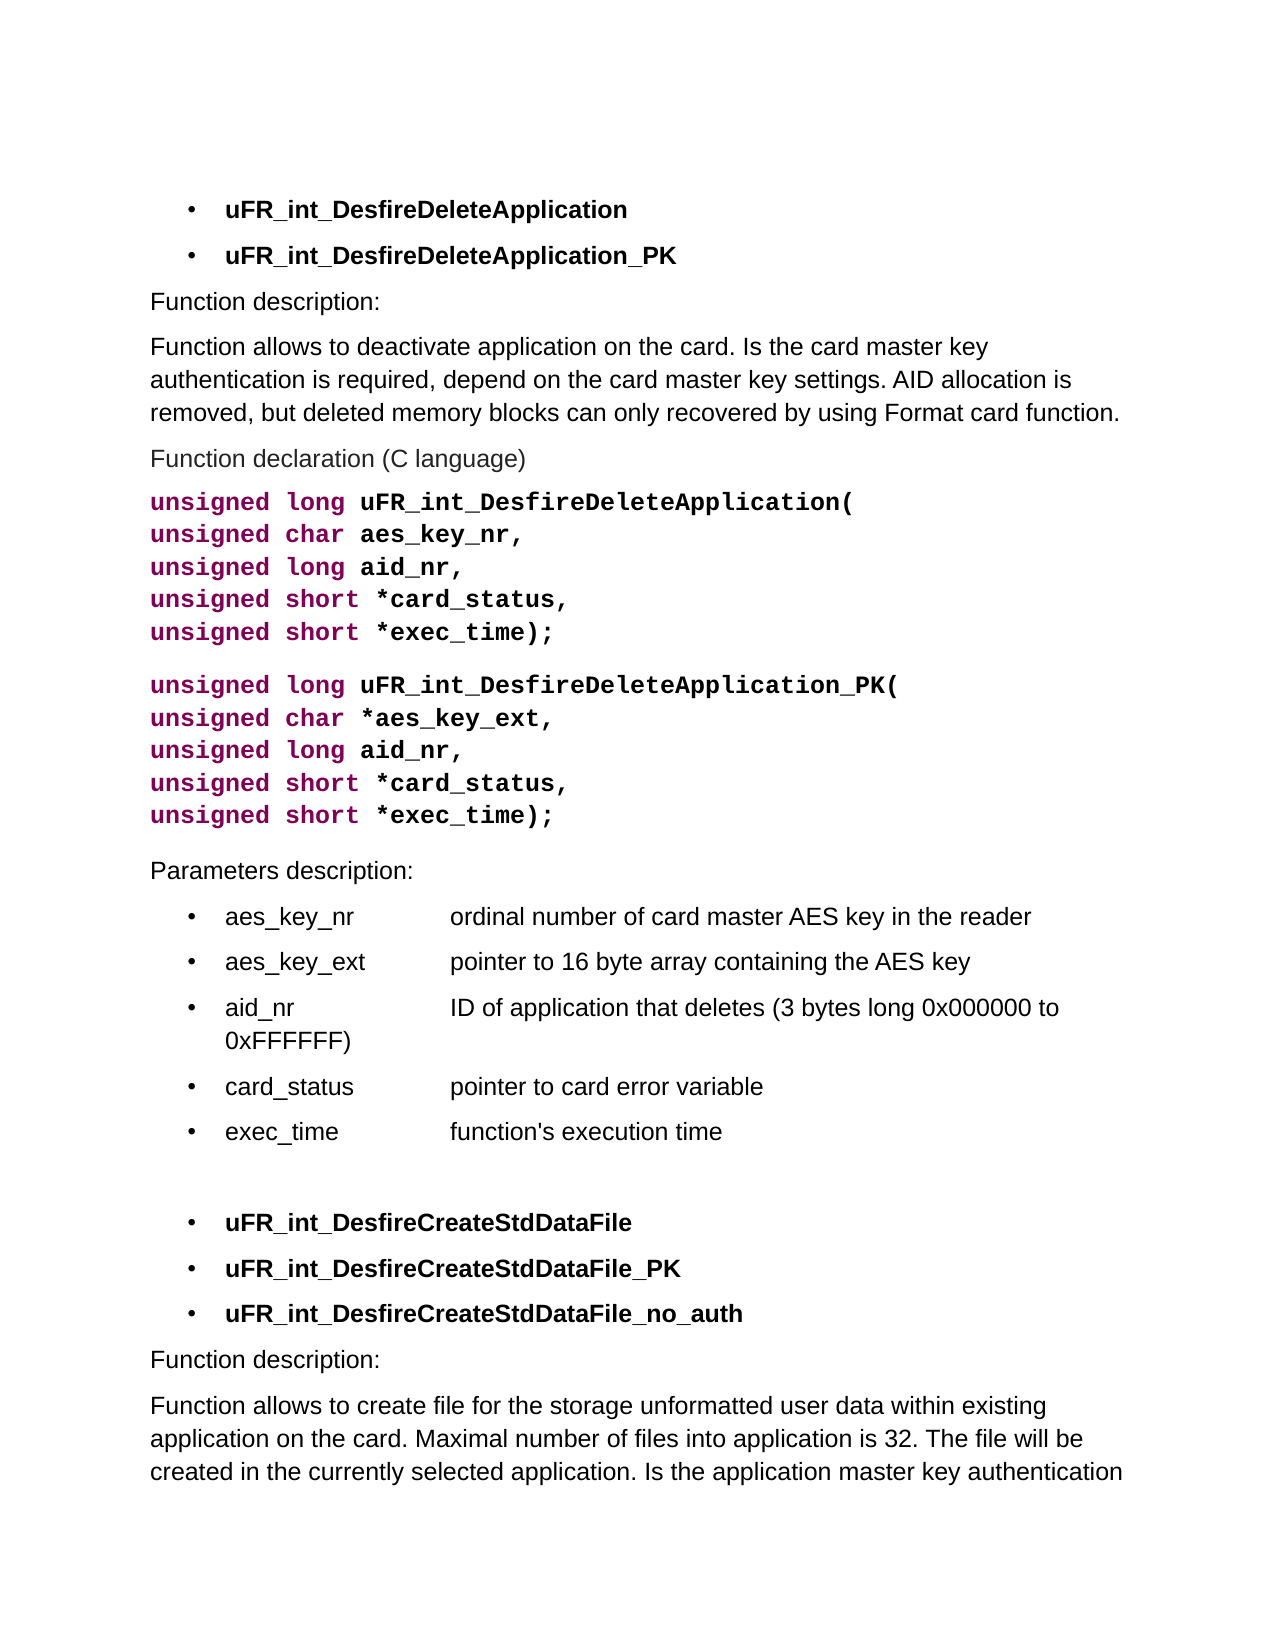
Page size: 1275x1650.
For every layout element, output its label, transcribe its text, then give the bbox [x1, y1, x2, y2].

text unsigned long uFR_int_DesfireDeleteApplication( unsigned char aes_key_nr, unsigned long aid_nr, unsigned short *card_status, unsigned short *exec_time); [150, 489, 1125, 648]
list card_status pointer to card error variable [187, 1071, 1125, 1100]
text Function allows to deactivate application on the card. Is the card master key authentication is required, depend on the card master key settings. AID allocation is removed, but deleted memory blocks can only recovered by using Format card function. [150, 332, 1125, 427]
list uFR_int_DesfireDeleteApplication [187, 196, 1125, 224]
text Function description: [150, 1345, 1125, 1374]
list uFR_int_DesfireCreateStdDataFile_PK [187, 1254, 1125, 1283]
list aes_key_nr ordinal number of card master AES key in the reader [187, 902, 1125, 930]
text Function declaration (C language) [150, 444, 1125, 473]
text Function description: [150, 287, 1125, 316]
list exec_time function's execution time [187, 1117, 1125, 1146]
list uFR_int_DesfireCreateStdDataFile [187, 1208, 1125, 1237]
list uFR_int_DesfireCreateStdDataFile_no_auth [187, 1299, 1125, 1328]
text Function allows to create file for the storage unformatted user data within existing application on the card. Maximal number of files into application is 32. The file will be created in the currently selected application. Is the application master key authentication [150, 1391, 1125, 1485]
text Parameters description: [150, 856, 1125, 885]
list uFR_int_DesfireDeleteApplication_PK [187, 241, 1125, 270]
list aes_key_ext pointer to 16 byte array containing the AES key [187, 947, 1125, 976]
text unsigned long uFR_int_DesfireDeleteApplication_PK( unsigned char *aes_key_ext, unsigned long aid_nr, unsigned short *card_status, unsigned short *exec_time); [150, 673, 1125, 831]
list aid_nr ID of application that deletes (3 bytes long 0x000000 to 0xFFFFFF) [187, 993, 1125, 1055]
